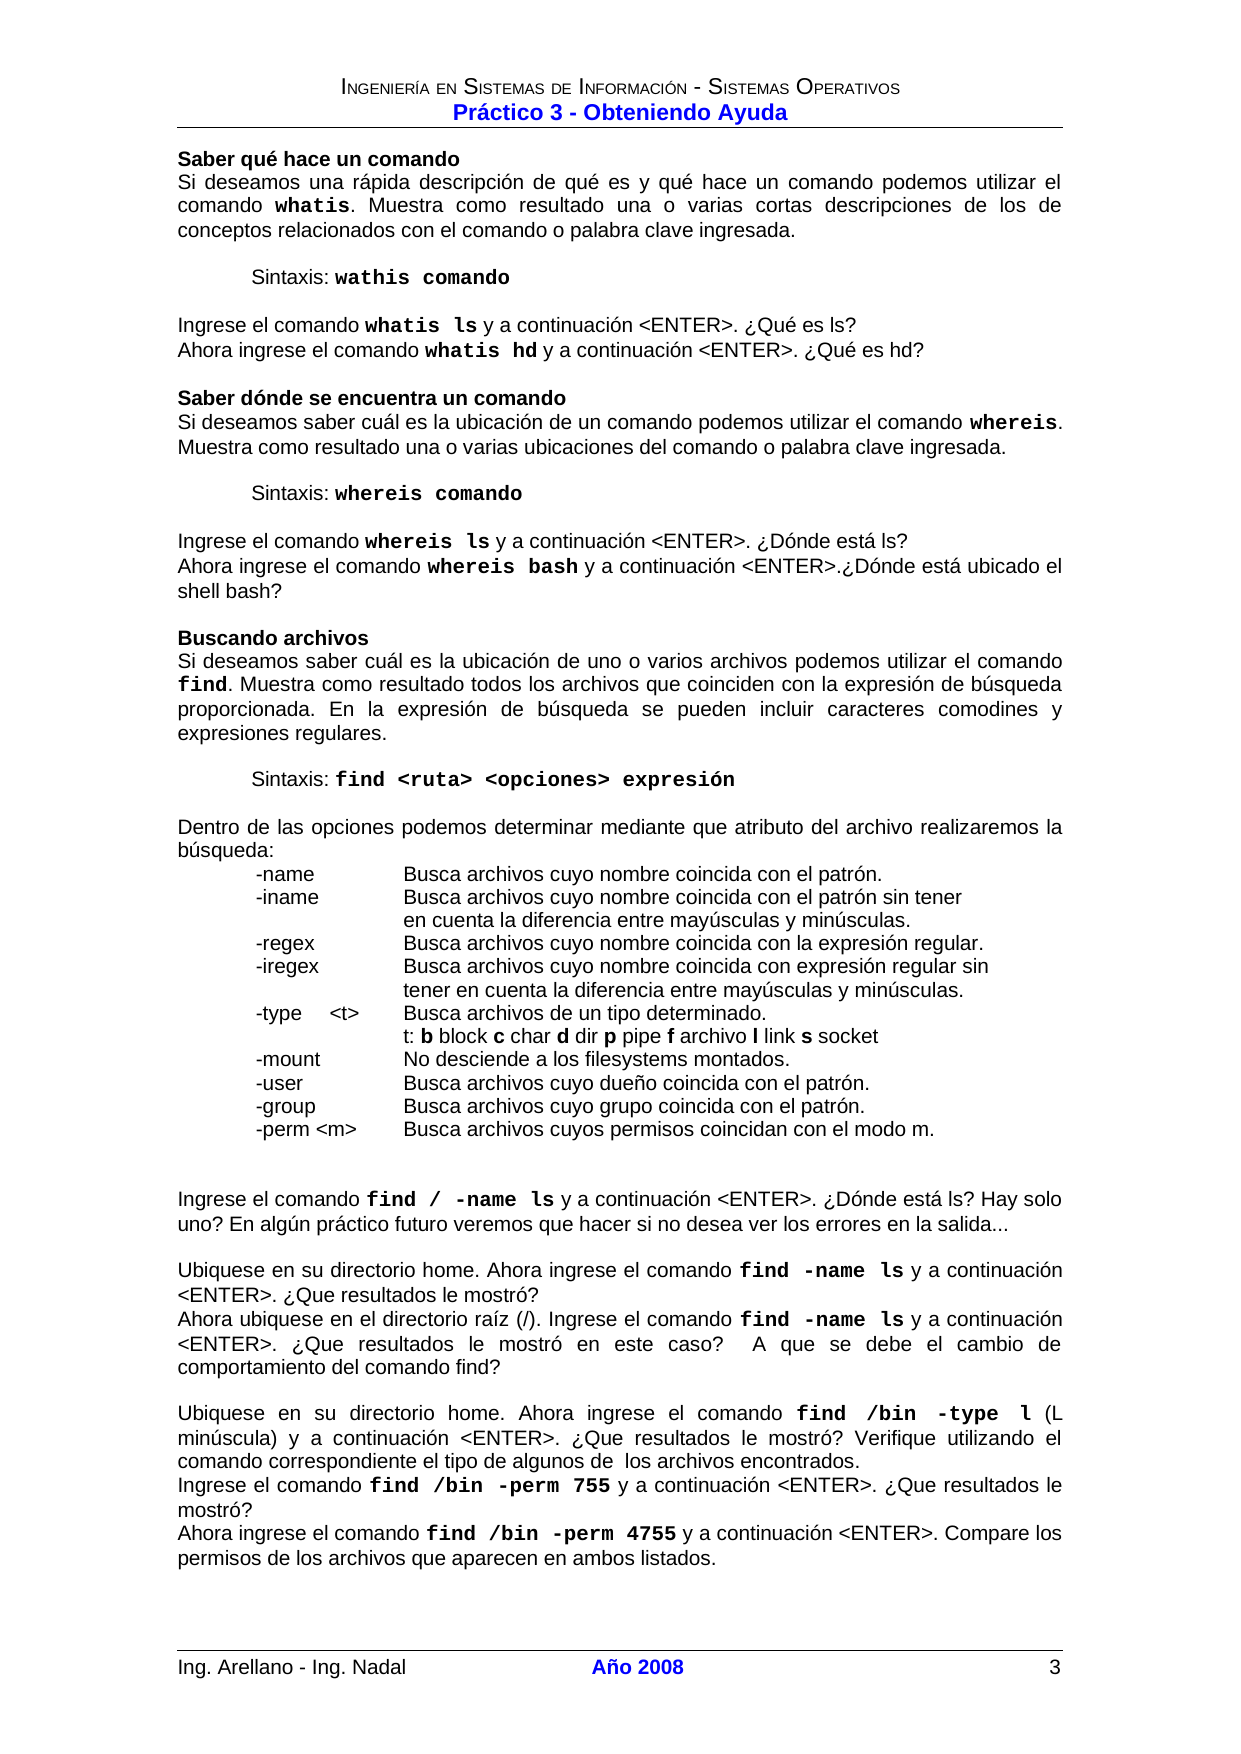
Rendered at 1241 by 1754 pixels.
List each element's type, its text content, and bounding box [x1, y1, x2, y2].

text -iregex Busca archivos cuyo nombre coincida con expresión regular sin tener en cuenta la diferencia entre mayúsculas y minúsculas. [182, 955, 1063, 1002]
text -user Busca archivos cuyo dueño coincida con el patrón. [182, 1071, 1063, 1094]
text -group Busca archivos cuyo grupo coincida con el patrón. [182, 1094, 1063, 1118]
text Dentro de las opciones podemos determinar mediante que atributo del archivo realizaremos la búsqueda: [177, 816, 1063, 862]
text -name Busca archivos cuyo nombre coincida con el patrón. [182, 862, 1063, 886]
text Sintaxis: wathis comando [177, 266, 1063, 291]
text -iname Busca archivos cuyo nombre coincida con el patrón sin tener en cuenta la diferencia entre mayúsculas y minúsculas. [182, 886, 1063, 932]
text Sintaxis: whereis comando [177, 482, 1063, 507]
text Ingrese el comando find /bin -perm 755 y a continuación <ENTER>. ¿Que resultados le mostró? [177, 1473, 1063, 1522]
text t: b block c char d dir p pipe f archivo l link s socket [182, 1025, 1063, 1048]
text Sintaxis: find <ruta> <opciones> expresión [177, 768, 1063, 793]
text Si deseamos una rápida descripción de qué es y qué hace un comando podemos utilizar el comando whatis. Muestra como resultado una o varias cortas descripciones de los de conceptos relacionados con el comando o palabra clave ingresada. [177, 171, 1063, 242]
text Saber qué hace un comando [177, 148, 1063, 171]
text Ahora ingrese el comando whereis bash y a continuación <ENTER>.¿Dónde está ubicado el shell bash? [177, 555, 1063, 603]
text Ahora ingrese el comando whatis hd y a continuación <ENTER>. ¿Qué es hd? [177, 339, 1063, 364]
text Ubiquese en su directorio home. Ahora ingrese el comando find -name ls y a continuación <ENTER>. ¿Que resultados le mostró? [177, 1259, 1063, 1307]
text Ingrese el comando whereis ls y a continuación <ENTER>. ¿Dónde está ls? [177, 530, 1063, 555]
text Ubiquese en su directorio home. Ahora ingrese el comando find /bin -type l (L minúscula) y a continuación <ENTER>. ¿Que resultados le mostró? Verifique utilizando el comando correspondiente el tipo de algunos de los archivos encontrados. [177, 1402, 1063, 1473]
text Ahora ubiquese en el directorio raíz (/). Ingrese el comando find -name ls y a continuación <ENTER>. ¿Que resultados le mostró en este caso? A que se debe el cambio de comportamiento del comando find? [177, 1307, 1063, 1379]
text Saber dónde se encuentra un comando [177, 387, 1063, 410]
text Si deseamos saber cuál es la ubicación de uno o varios archivos podemos utilizar el comando find. Muestra como resultado todos los archivos que coinciden con la expresión de búsqueda proporcionada. En la expresión de búsqueda se pueden incluir caracteres comodines y expresiones regulares. [177, 650, 1063, 744]
text Ingrese el comando find / -name ls y a continuación <ENTER>. ¿Dónde está ls? Hay solo uno? En algún práctico futuro veremos que hacer si no desea ver los errores en la salida... [177, 1187, 1063, 1236]
text -type <t> Busca archivos de un tipo determinado. [182, 1002, 1063, 1025]
text Ingrese el comando whatis ls y a continuación <ENTER>. ¿Qué es ls? [177, 314, 1063, 339]
text Buscando archivos [177, 626, 1063, 650]
text Ahora ingrese el comando find /bin -perm 4755 y a continuación <ENTER>. Compare los permisos de los archivos que aparecen en ambos listados. [177, 1522, 1063, 1570]
text -regex Busca archivos cuyo nombre coincida con la expresión regular. [182, 932, 1063, 955]
text Si deseamos saber cuál es la ubicación de un comando podemos utilizar el comando whereis. Muestra como resultado una o varias ubicaciones del comando o palabra clave ingresada. [177, 410, 1063, 458]
text -perm <m> Busca archivos cuyos permisos coincidan con el modo m. [182, 1118, 1063, 1141]
text -mount No desciende a los filesystems montados. [182, 1048, 1063, 1071]
